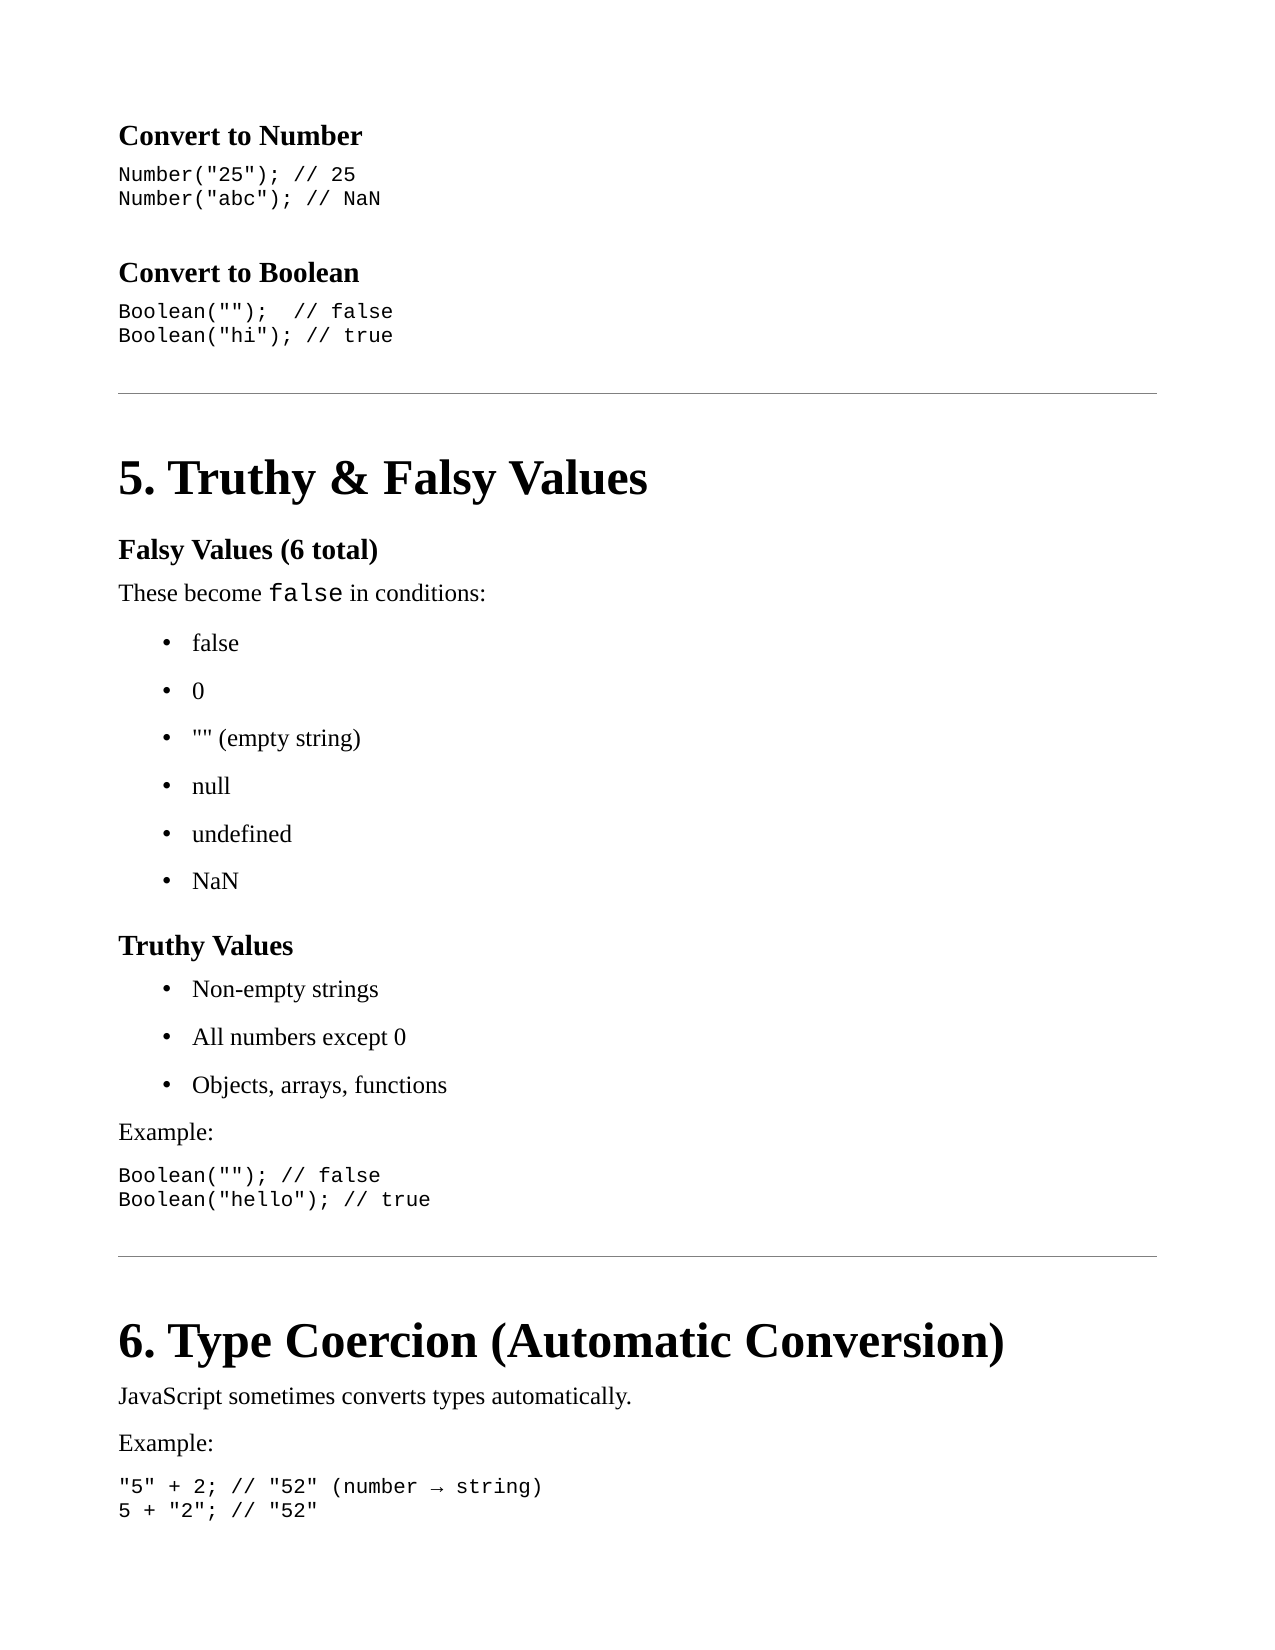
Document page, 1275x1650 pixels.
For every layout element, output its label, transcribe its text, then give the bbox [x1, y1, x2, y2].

list "" (empty string) [162, 723, 1157, 752]
text Number("abc"); // NaN [118, 188, 1157, 211]
list NaN [162, 866, 1157, 895]
subtitle Convert to Boolean [118, 256, 1157, 289]
text "5" + 2; // "52" (number → string) [118, 1476, 1157, 1500]
list undefined [162, 819, 1157, 847]
text Boolean(""); // false [118, 302, 1157, 325]
text 5 + "2"; // "52" [118, 1500, 1157, 1523]
text Boolean(""); // false [118, 1165, 1157, 1188]
text These become false in conditions: [118, 578, 1157, 609]
subtitle 5. Truthy & Falsy Values [118, 448, 1157, 505]
subtitle Falsy Values (6 total) [118, 532, 1157, 566]
text Boolean("hello"); // true [118, 1188, 1157, 1212]
text Boolean("hi"); // true [118, 325, 1157, 349]
text Example: [118, 1117, 1157, 1146]
subtitle Convert to Number [118, 118, 1157, 152]
text JavaScript sometimes converts types automatically. [118, 1381, 1157, 1410]
list null [162, 771, 1157, 800]
list 0 [162, 676, 1157, 704]
subtitle 6. Type Coercion (Automatic Conversion) [118, 1311, 1157, 1368]
list false [162, 628, 1157, 657]
subtitle Truthy Values [118, 928, 1157, 962]
list All numbers except 0 [162, 1022, 1157, 1051]
list Non-empty strings [162, 974, 1157, 1003]
text Number("25"); // 25 [118, 164, 1157, 188]
list Objects, arrays, functions [162, 1070, 1157, 1098]
text Example: [118, 1428, 1157, 1457]
